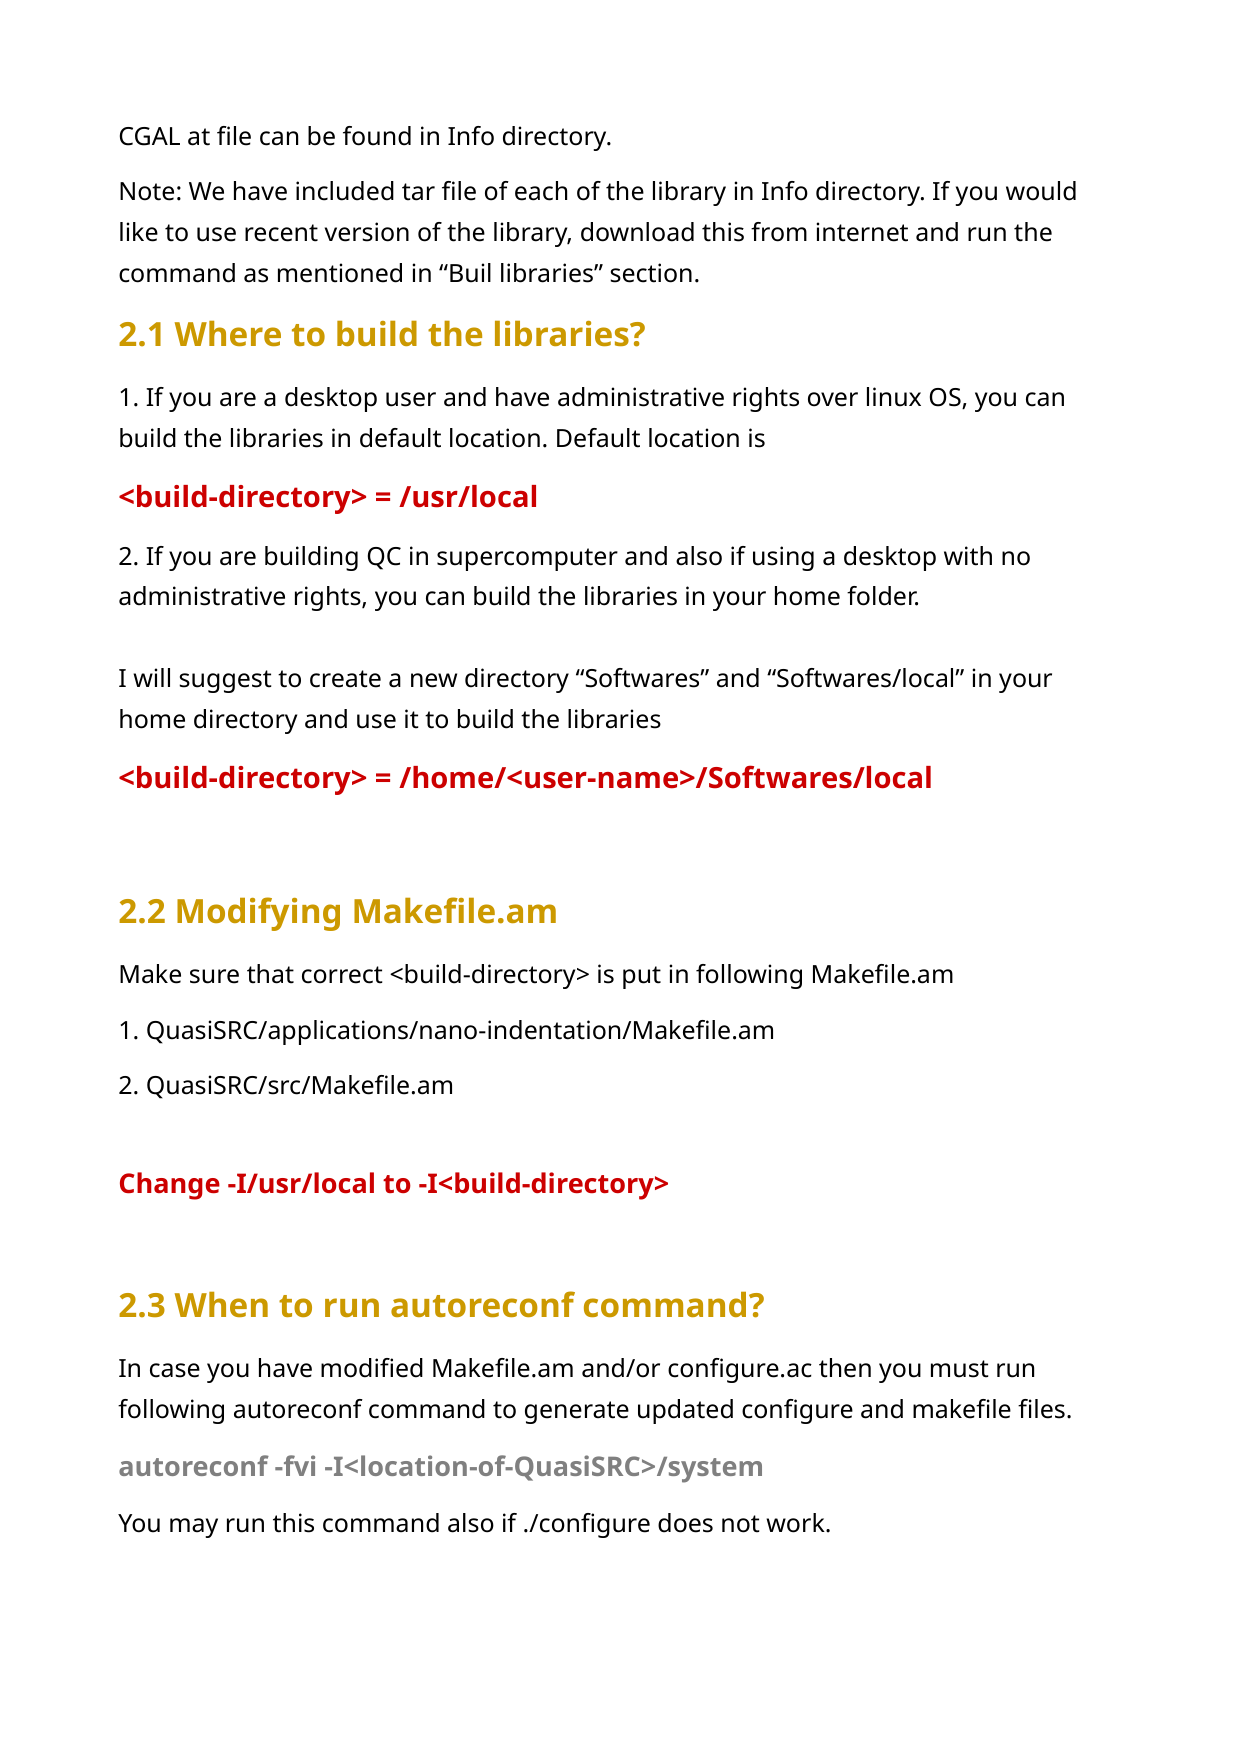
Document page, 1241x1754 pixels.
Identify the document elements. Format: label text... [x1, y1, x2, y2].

text 1. QuasiSRC/applications/nano-indentation/Makefile.am [118, 1013, 1122, 1047]
text autoreconf -fvi -I<location-of-QuasiSRC>/system [118, 1447, 1122, 1484]
text CGAL at file can be found in Info directory. [118, 118, 1122, 152]
text 2. QuasiSRC/src/Makefile.am [118, 1068, 1122, 1102]
text Note: We have included tar file of each of the library in Info directory. If you would like to use recent version of the library, download this from internet and run the command as mentioned in “Buil libraries” section. [118, 173, 1122, 289]
text Change -I/usr/local to -I<build-directory> [118, 1164, 1122, 1201]
text 2. If you are building QC in supercomputer and also if using a desktop with no administrative rights, you can build the libraries in your home folder. I will suggest to create a new directory “Softwares” and “Softwares/local” in your home directory and use it to build the libraries [118, 538, 1122, 736]
text Make sure that correct <build-directory> is put in following Makefile.am [118, 957, 1122, 991]
text <build-directory> = /home/<user-name>/Softwares/local [118, 757, 1122, 797]
text You may run this command also if ./configure does not work. [118, 1506, 1122, 1540]
text 2.3 When to run autoreconf command? [118, 1282, 1122, 1327]
text 1. If you are a desktop user and have administrative rights over linux OS, you can build the libraries in default location. Default location is [118, 380, 1122, 454]
text 2.1 Where to build the libraries? [118, 311, 1122, 356]
text In case you have modified Makefile.am and/or configure.ac then you must run following autoreconf command to generate updated configure and makefile files. [118, 1351, 1122, 1426]
text 2.2 Modifying Makefile.am [118, 888, 1122, 933]
text <build-directory> = /usr/local [118, 476, 1122, 516]
